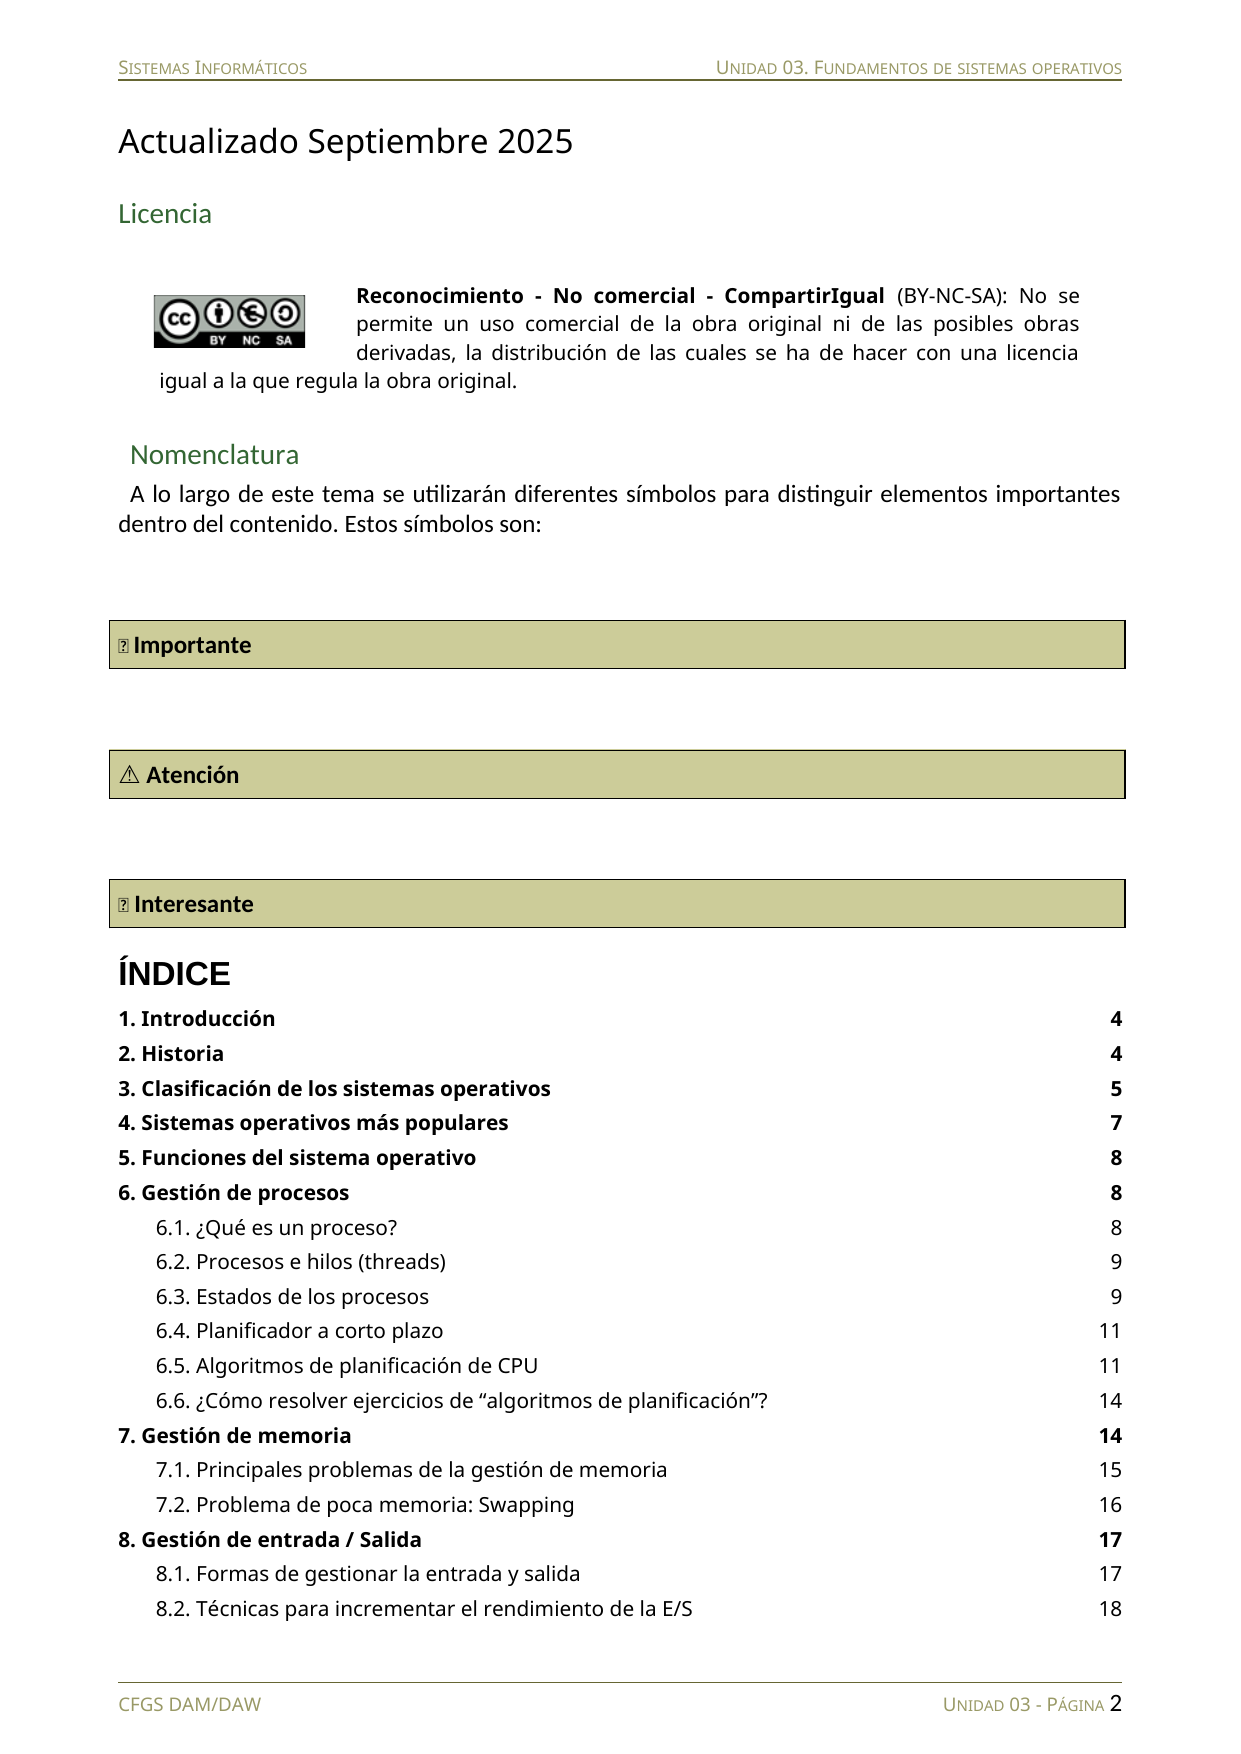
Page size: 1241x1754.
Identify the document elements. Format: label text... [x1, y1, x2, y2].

text 7. Gestión de memoria 14 [118, 1421, 1122, 1449]
text Licencia [118, 196, 1122, 231]
text 1. Introducción 4 [118, 1004, 1122, 1033]
text 6.6. ¿Cómo resolver ejercicios de “algoritmos de planificación”? 14 [156, 1386, 1122, 1414]
text 💬 Interesante [110, 880, 1124, 927]
text 6.3. Estados de los procesos 9 [156, 1282, 1122, 1310]
text A lo largo de este tema se utilizarán diferentes símbolos para distinguir elementos importantes dentro del contenido. Estos símbolos son: [118, 478, 1122, 539]
text Nomenclatura [118, 436, 1122, 472]
text 6. Gestión de procesos 8 [118, 1178, 1122, 1206]
text 2. Historia 4 [118, 1039, 1122, 1068]
text 7.1. Principales problemas de la gestión de memoria 15 [156, 1455, 1122, 1484]
text 6.1. ¿Qué es un proceso? 8 [156, 1213, 1122, 1241]
text ÍNDICE [118, 953, 1122, 992]
text 6.4. Planificador a corto plazo 11 [156, 1317, 1122, 1345]
picture [153, 295, 306, 348]
text 6.5. Algoritmos de planificación de CPU 11 [156, 1351, 1122, 1380]
text 7.2. Problema de poca memoria: Swapping 16 [156, 1490, 1122, 1518]
text 8.2. Técnicas para incrementar el rendimiento de la E/S 18 [156, 1594, 1122, 1623]
text 📖 Importante [110, 621, 1124, 668]
text Reconocimiento - No comercial - CompartirIgual (BY-NC-SA): No se permite un uso comercial de la obra original ni de las posibles obras derivadas, la distribución de las cuales se ha de hacer con una licencia igual a la que regula la obra original. [159, 281, 1080, 395]
text ⚠️ Atención [110, 751, 1124, 798]
text Actualizado Septiembre 2025 [118, 118, 1122, 163]
text 8. Gestión de entrada / Salida 17 [118, 1525, 1122, 1553]
text 5. Funciones del sistema operativo 8 [118, 1143, 1122, 1172]
text 8.1. Formas de gestionar la entrada y salida 17 [156, 1559, 1122, 1588]
text 4. Sistemas operativos más populares 7 [118, 1108, 1122, 1137]
text 6.2. Procesos e hilos (threads) 9 [156, 1247, 1122, 1276]
text 3. Clasificación de los sistemas operativos 5 [118, 1074, 1122, 1102]
